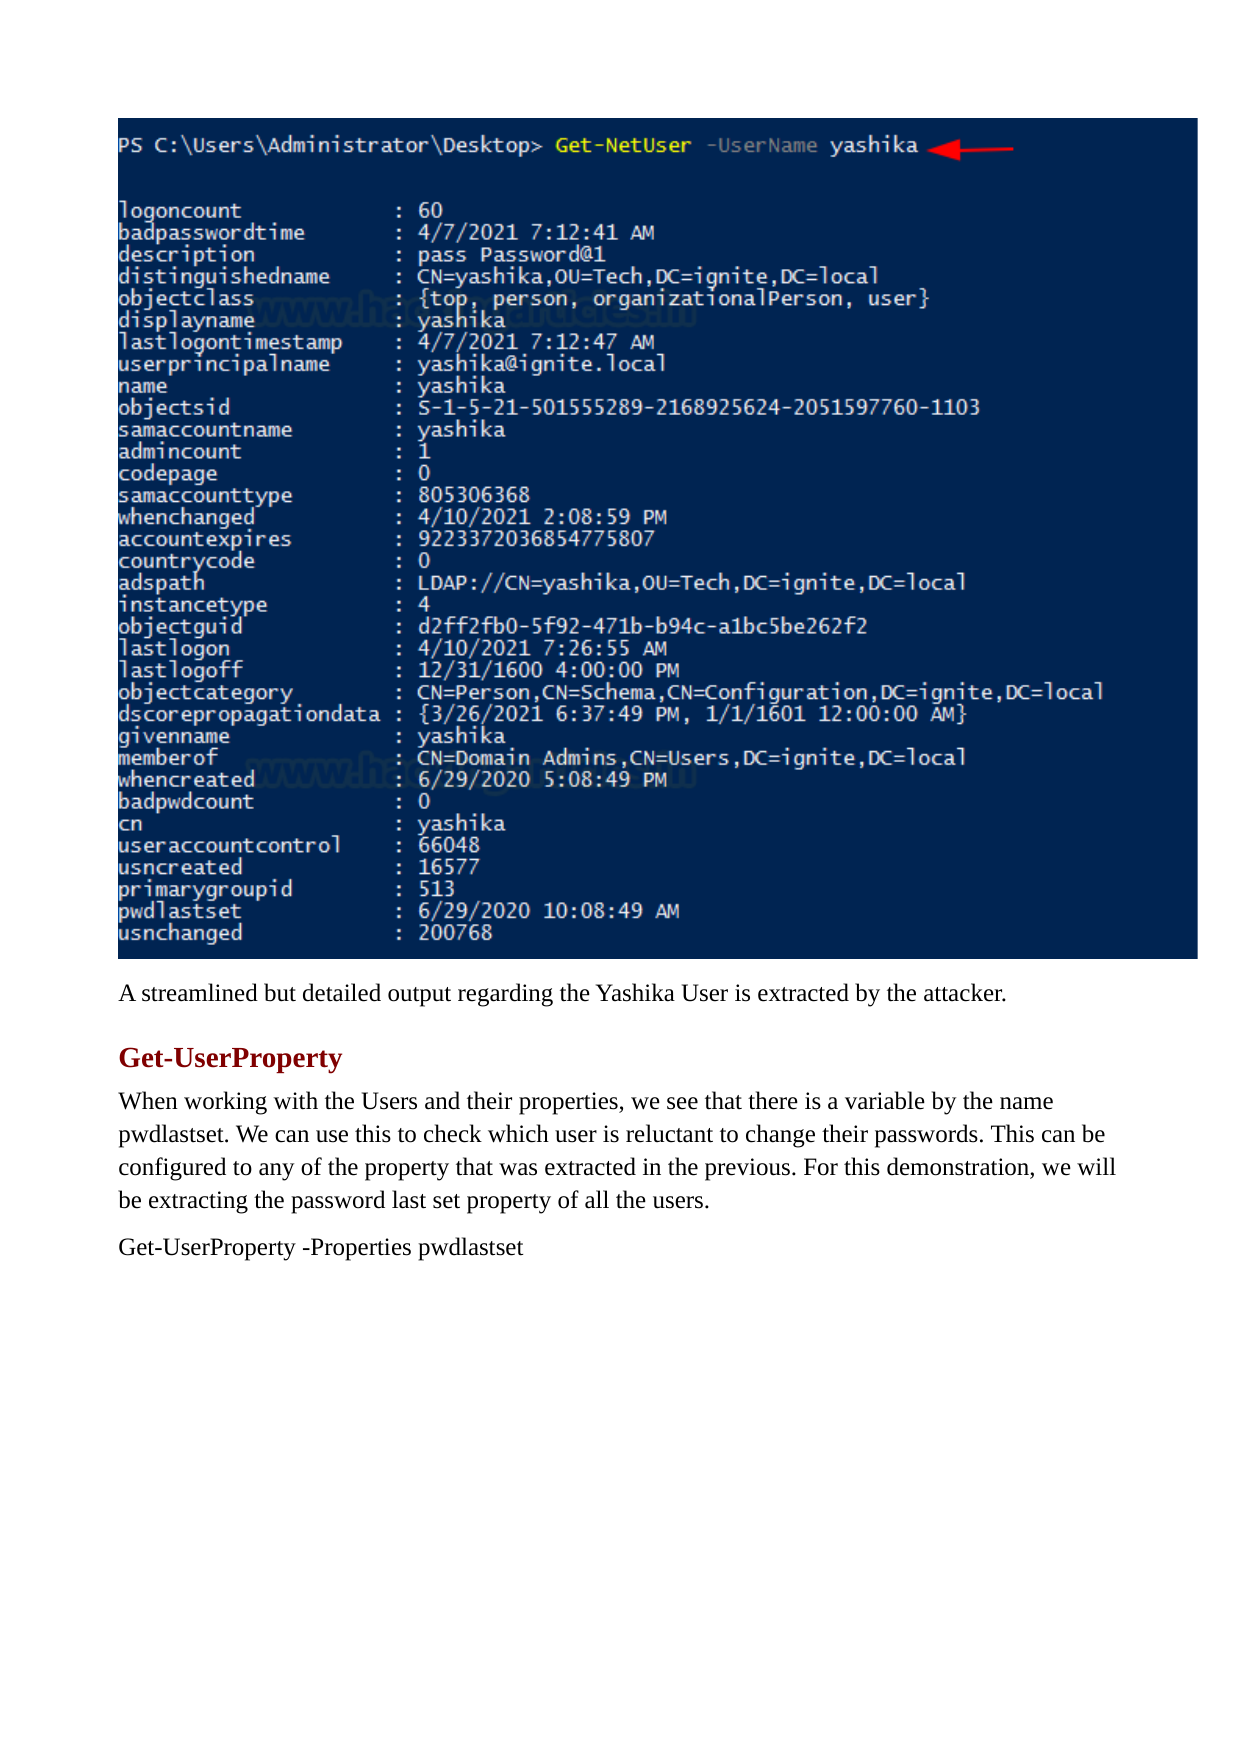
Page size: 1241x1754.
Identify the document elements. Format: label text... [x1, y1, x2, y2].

text Get-UserProperty -Properties pwdlastset [118, 1232, 1122, 1261]
picture [118, 118, 1198, 959]
subtitle Get-UserProperty [118, 1040, 1122, 1073]
text A streamlined but detailed output regarding the Yashika User is extracted by the attacker. [118, 978, 1122, 1006]
text When working with the Users and their properties, we see that there is a variable by the name pwdlastset. We can use this to check which user is reluctant to change their passwords. This can be configured to any of the property that was extracted in the previous. For this demonstration, we will be extracting the password last set property of all the users. [118, 1086, 1122, 1214]
